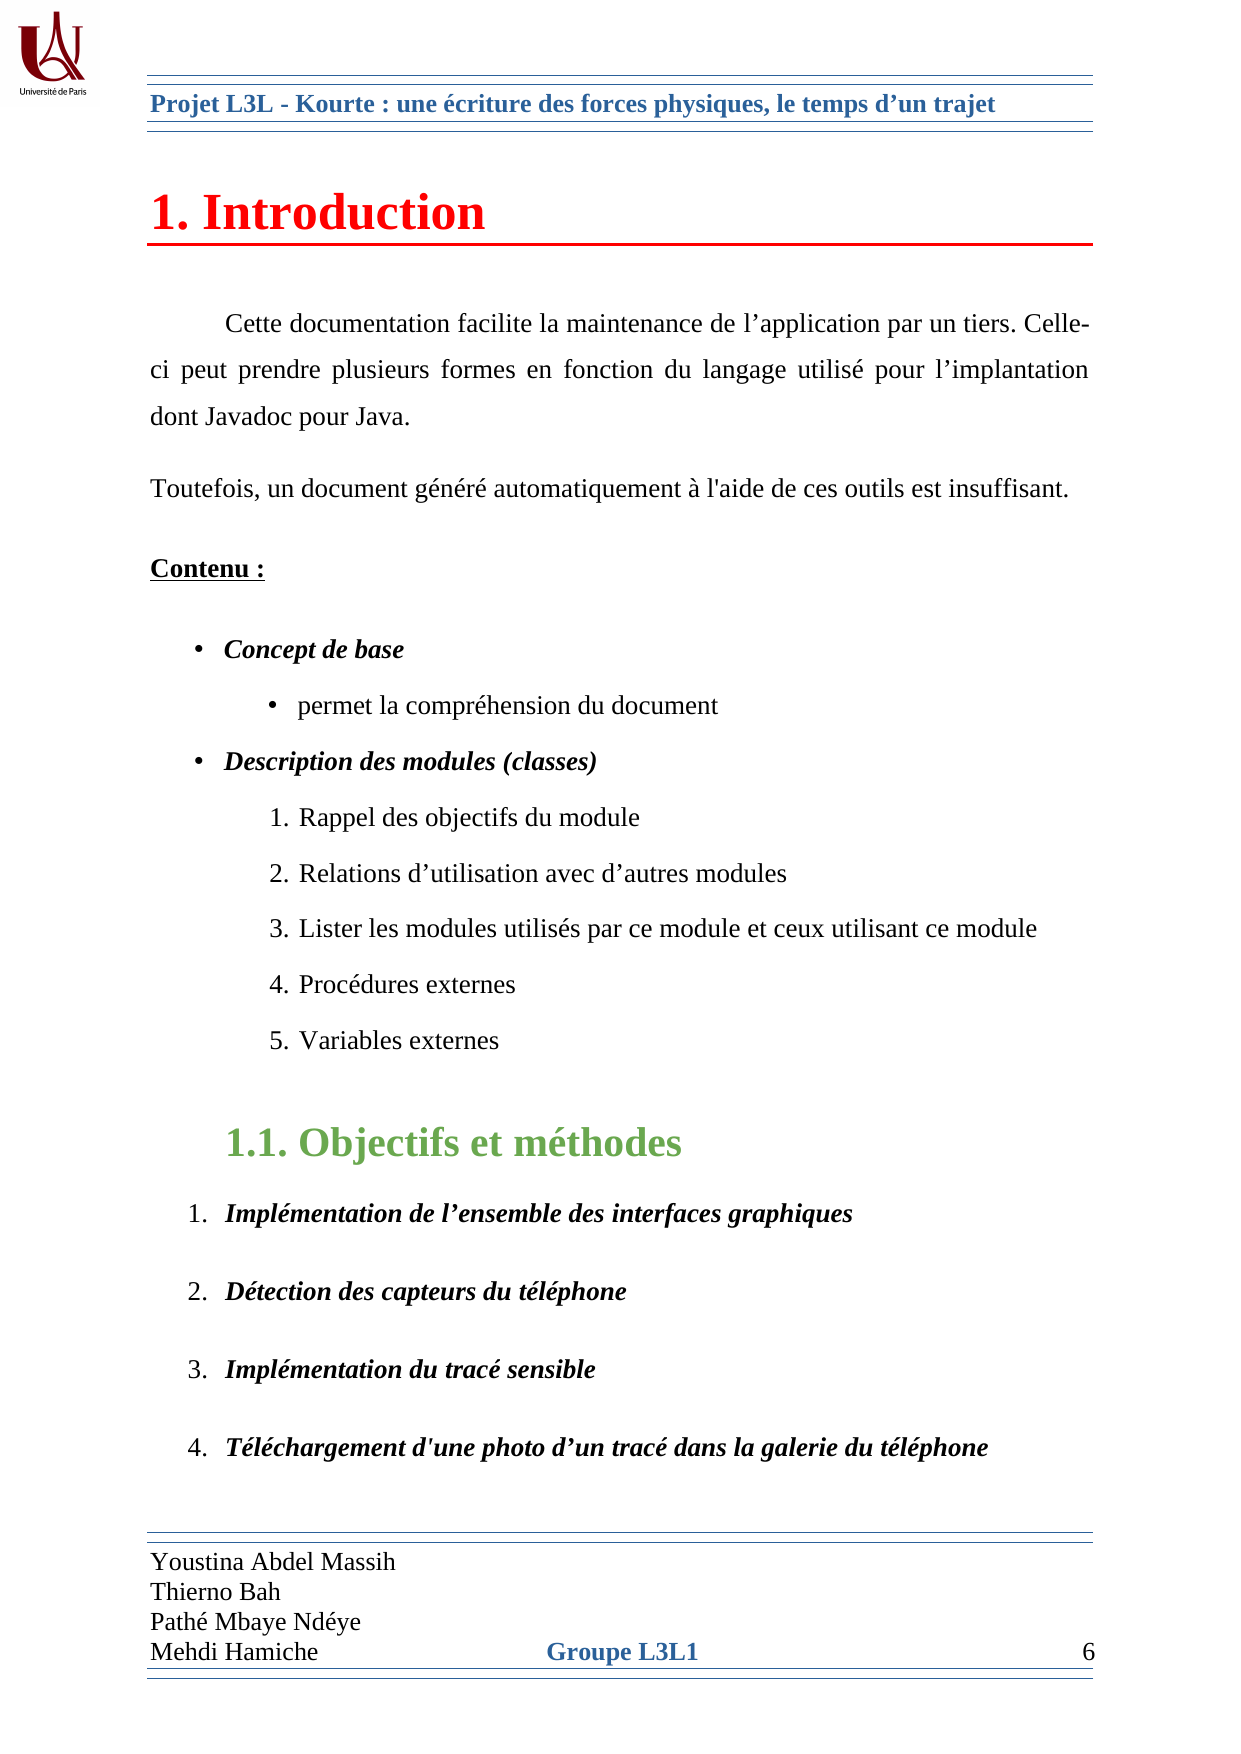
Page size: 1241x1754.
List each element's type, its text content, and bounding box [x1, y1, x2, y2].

list Concept de base [194, 633, 1090, 664]
list Procédures externes [269, 968, 1090, 999]
list permet la compréhension du document [268, 689, 1090, 720]
list Téléchargement d'une photo d’un tracé dans la galerie du téléphone [187, 1431, 1090, 1462]
subtitle 1.1. Objectifs et méthodes [150, 1117, 1090, 1165]
list Description des modules (classes) [194, 745, 1090, 776]
picture [0, 0, 101, 107]
list Implémentation de l’ensemble des interfaces graphiques [187, 1197, 1090, 1228]
subtitle 1. Introduction [147, 178, 1093, 243]
text Cette documentation facilite la maintenance de l’application par un tiers. Celle-ci peut prendre plusieurs formes en fonction du langage utilisé pour l’implantation dont Javadoc pour Java. [150, 307, 1090, 431]
list Implémentation du tracé sensible [187, 1353, 1090, 1384]
list Rappel des objectifs du module [269, 801, 1090, 832]
list Détection des capteurs du téléphone [187, 1275, 1090, 1306]
text Contenu : [150, 552, 1090, 584]
list Lister les modules utilisés par ce module et ceux utilisant ce module [269, 912, 1090, 944]
text Toutefois, un document généré automatiquement à l'aide de ces outils est insuffisant. [150, 472, 1090, 503]
list Variables externes [269, 1024, 1090, 1055]
list Relations d’utilisation avec d’autres modules [269, 857, 1090, 888]
